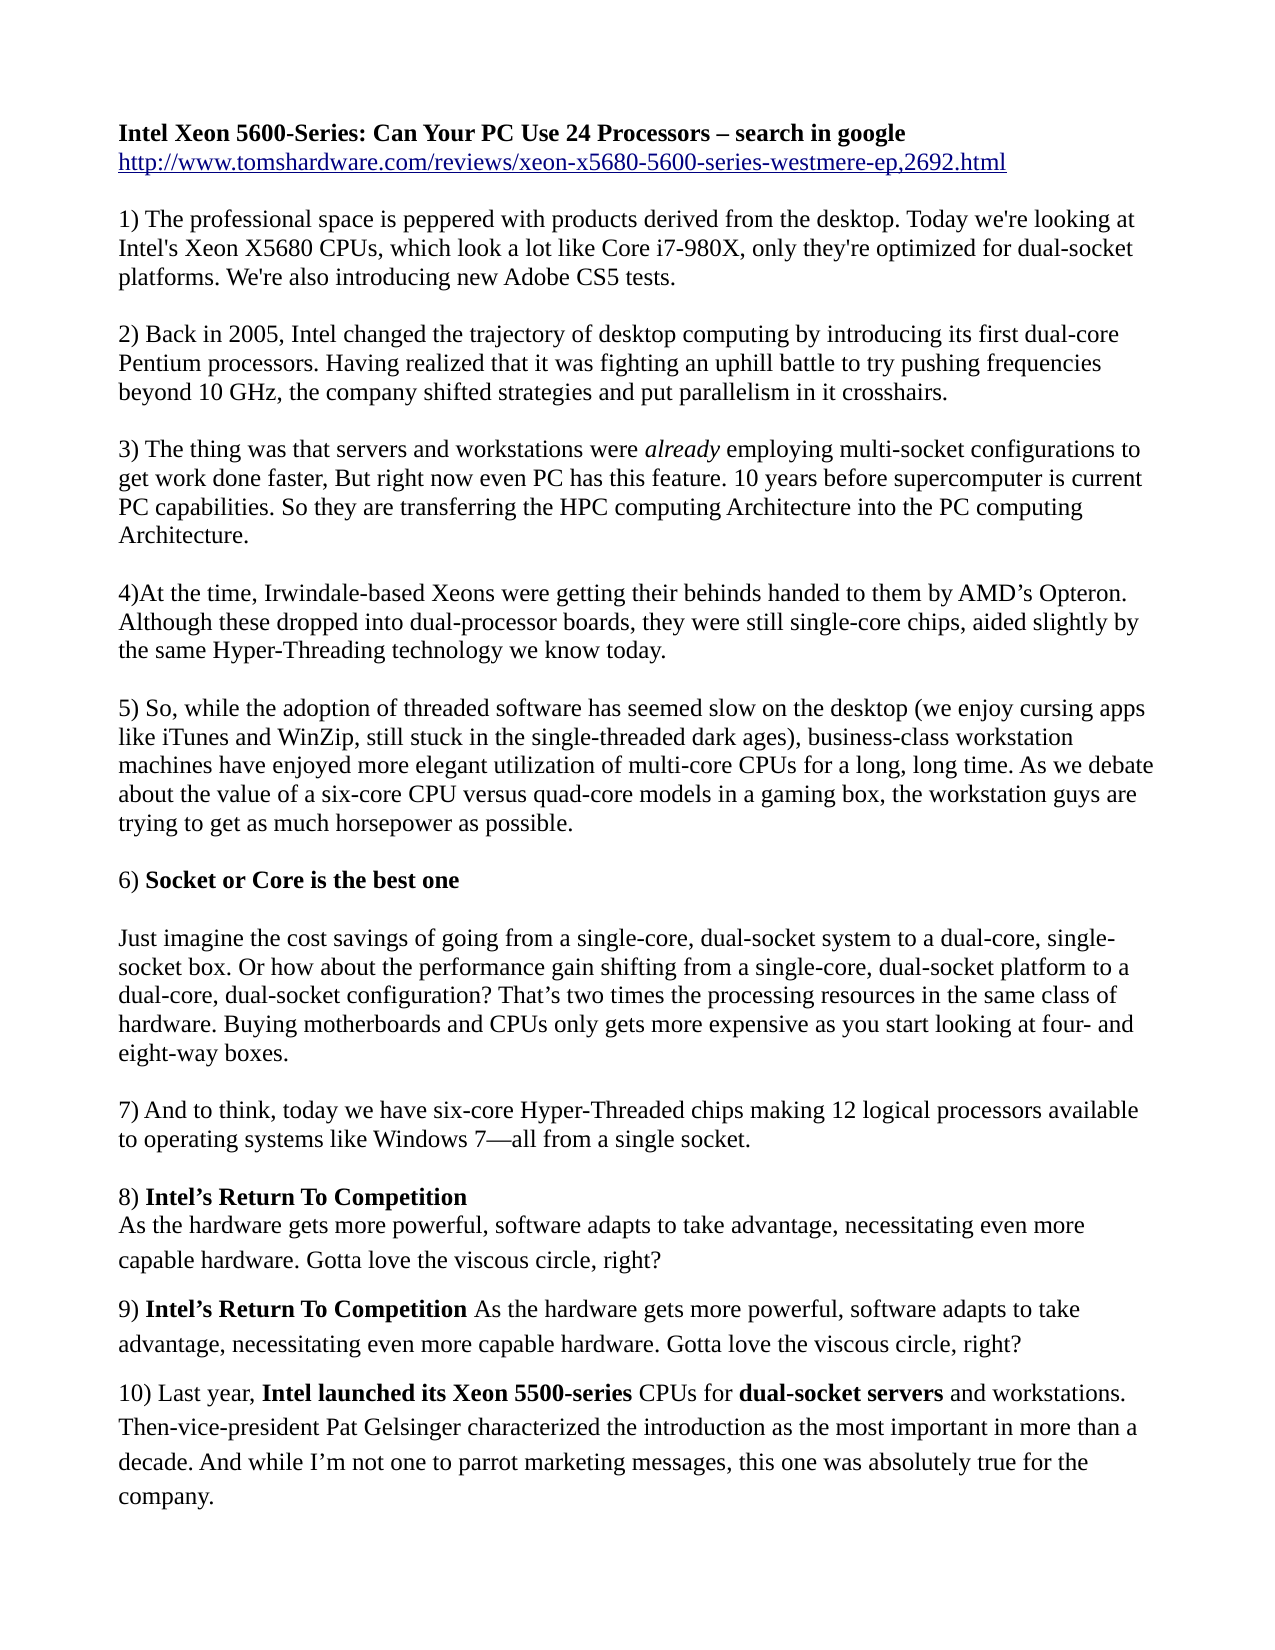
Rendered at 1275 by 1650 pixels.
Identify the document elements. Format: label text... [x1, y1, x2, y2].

text 4)At the time, Irwindale-based Xeons were getting their behinds handed to them by AMD’s Opteron. Although these dropped into dual-processor boards, they were still single-core chips, aided slightly by the same Hyper-Threading technology we know today. [118, 578, 1157, 664]
text 10) Last year, Intel launched its Xeon 5500-series CPUs for dual-socket servers and workstations. Then-vice-president Pat Gelsinger characterized the introduction as the most important in more than a decade. And while I’m not one to parrot marketing messages, this one was absolutely true for the company. [118, 1378, 1157, 1510]
text 1) The professional space is peppered with products derived from the desktop. Today we're looking at Intel's Xeon X5680 CPUs, which look a lot like Core i7-980X, only they're optimized for dual-socket platforms. We're also introducing new Adobe CS5 tests. [118, 204, 1157, 291]
text 5) So, while the adoption of threaded software has seemed slow on the desktop (we enjoy cursing apps like iTunes and WinZip, still stuck in the single-threaded dark ages), business-class workstation machines have enjoyed more elegant utilization of multi-core CPUs for a long, long time. As we debate about the value of a six-core CPU versus quad-core models in a gaming box, the workstation guys are trying to get as much horsepower as possible. [118, 693, 1157, 837]
text 3) The thing was that servers and workstations were already employing multi-socket configurations to get work done faster, But right now even PC has this feature. 10 years before supercomputer is current PC capabilities. So they are transferring the HPC computing Architecture into the PC computing Architecture. [118, 434, 1157, 549]
text Intel Xeon 5600-Series: Can Your PC Use 24 Processors – search in google [118, 118, 1157, 147]
text As the hardware gets more powerful, software adapts to take advantage, necessitating even more capable hardware. Gotta love the viscous circle, right? [118, 1211, 1157, 1274]
text 9) Intel’s Return To Competition As the hardware gets more powerful, software adapts to take advantage, necessitating even more capable hardware. Gotta love the viscous circle, right? [118, 1294, 1157, 1357]
text 8) Intel’s Return To Competition [118, 1182, 1157, 1211]
text 2) Back in 2005, Intel changed the trajectory of desktop computing by introducing its first dual-core Pentium processors. Having realized that it was fighting an uphill battle to try pushing frequencies beyond 10 GHz, the company shifted strategies and put parallelism in it crosshairs. [118, 319, 1157, 406]
text 7) And to think, today we have six-core Hyper-Threaded chips making 12 logical processors available to operating systems like Windows 7—all from a single socket. [118, 1096, 1157, 1153]
text 6) Socket or Core is the best one [118, 866, 1157, 894]
text Just imagine the cost savings of going from a single-core, dual-socket system to a dual-core, single-socket box. Or how about the performance gain shifting from a single-core, dual-socket platform to a dual-core, dual-socket configuration? That’s two times the processing resources in the same class of hardware. Buying motherboards and CPUs only gets more expensive as you start looking at four- and eight-way boxes. [118, 923, 1157, 1067]
text http://www.tomshardware.com/reviews/xeon-x5680-5600-series-westmere-ep,2692.html [118, 147, 1157, 176]
